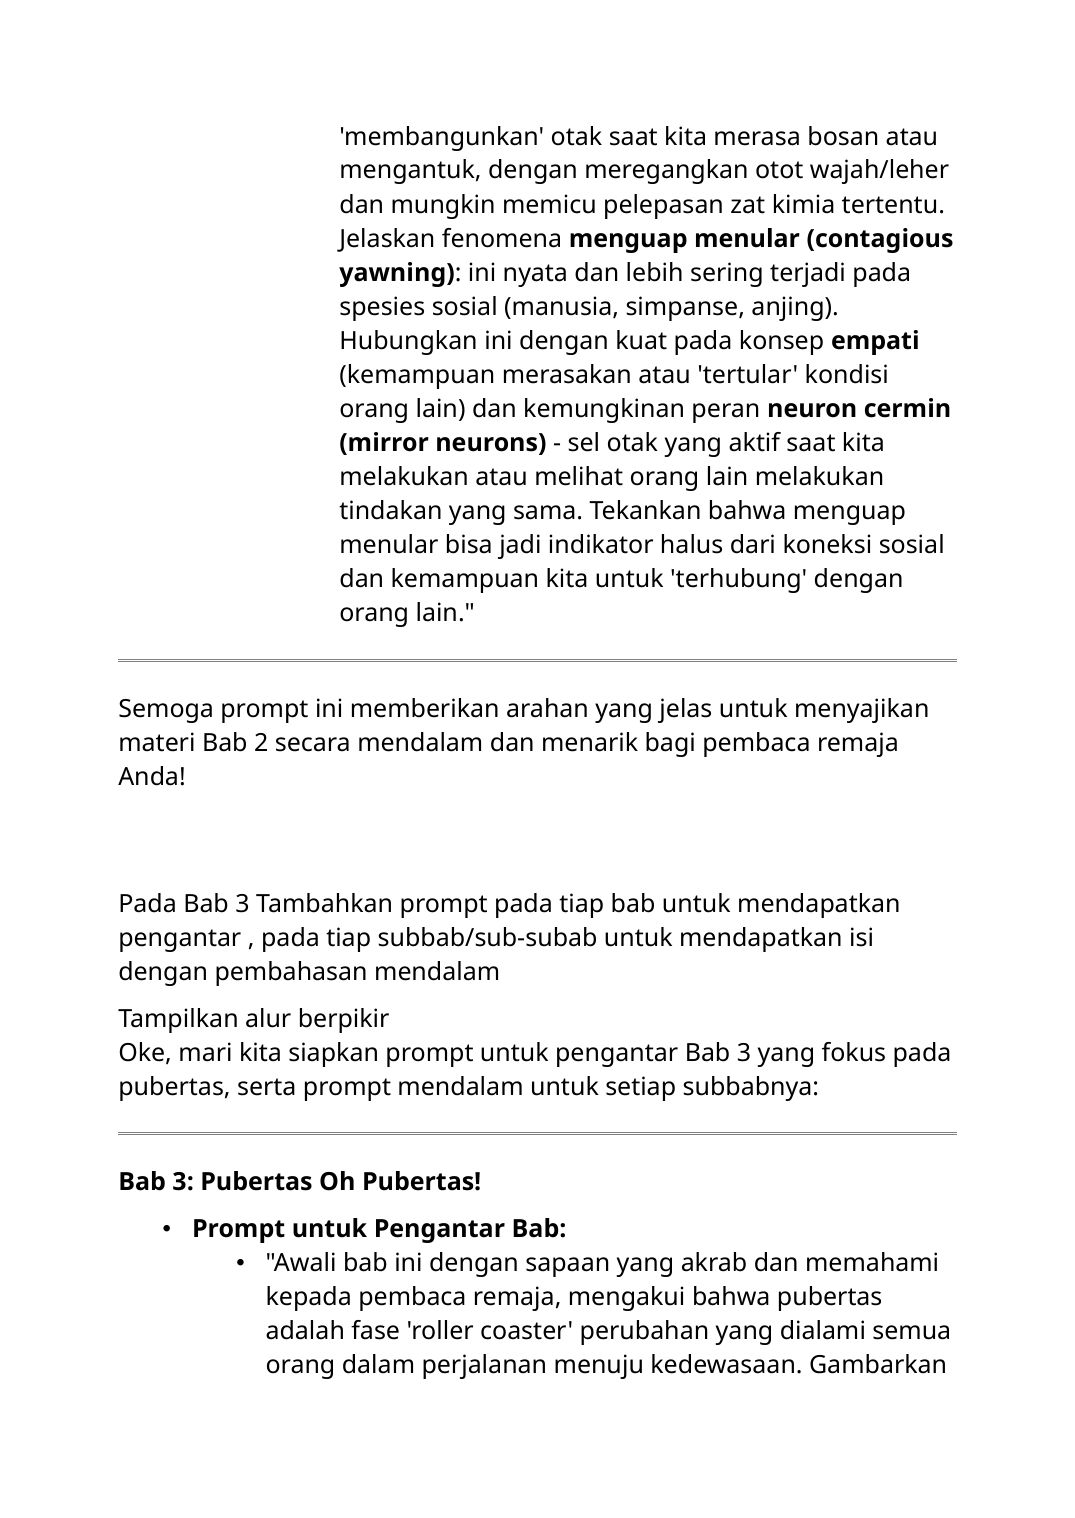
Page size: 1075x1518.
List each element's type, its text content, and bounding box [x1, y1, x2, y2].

text Bab 3: Pubertas Oh Pubertas! [118, 1164, 957, 1198]
text Oke, mari kita siapkan prompt untuk pengantar Bab 3 yang fokus pada pubertas, serta prompt mendalam untuk setiap subbabnya: [118, 1034, 957, 1103]
list "Awali bab ini dengan sapaan yang akrab dan memahami kepada pembaca remaja, mengakui bahwa pubertas adalah fase 'roller coaster' perubahan yang dialami semua orang dalam perjalanan menuju kedewasaan. Gambarkan [236, 1244, 957, 1381]
text Semoga prompt ini memberikan arahan yang jelas untuk menyajikan materi Bab 2 secara mendalam dan menarik bagi pembaca remaja Anda! [118, 690, 957, 793]
text Pada Bab 3 Tambahkan prompt pada tiap bab untuk mendapatkan pengantar , pada tiap subbab/sub-subab untuk mendapatkan isi dengan pembahasan mendalam [118, 886, 957, 988]
text Tampilkan alur berpikir [118, 1000, 957, 1034]
list Prompt untuk Pengantar Bab: [162, 1211, 957, 1244]
list 'membangunkan' otak saat kita merasa bosan atau mengantuk, dengan meregangkan otot wajah/leher dan mungkin memicu pelepasan zat kimia tertentu. Jelaskan fenomena menguap menular (contagious yawning): ini nyata dan lebih sering terjadi pada spesies sosial (manusia, simpanse, anjing). Hubungkan ini dengan kuat pada konsep empati (kemampuan merasakan atau 'tertular' kondisi orang lain) dan kemungkinan peran neuron cermin (mirror neurons) - sel otak yang aktif saat kita melakukan atau melihat orang lain melakukan tindakan yang sama. Tekankan bahwa menguap menular bisa jadi indikator halus dari koneksi sosial dan kemampuan kita untuk 'terhubung' dengan orang lain." [309, 118, 957, 629]
